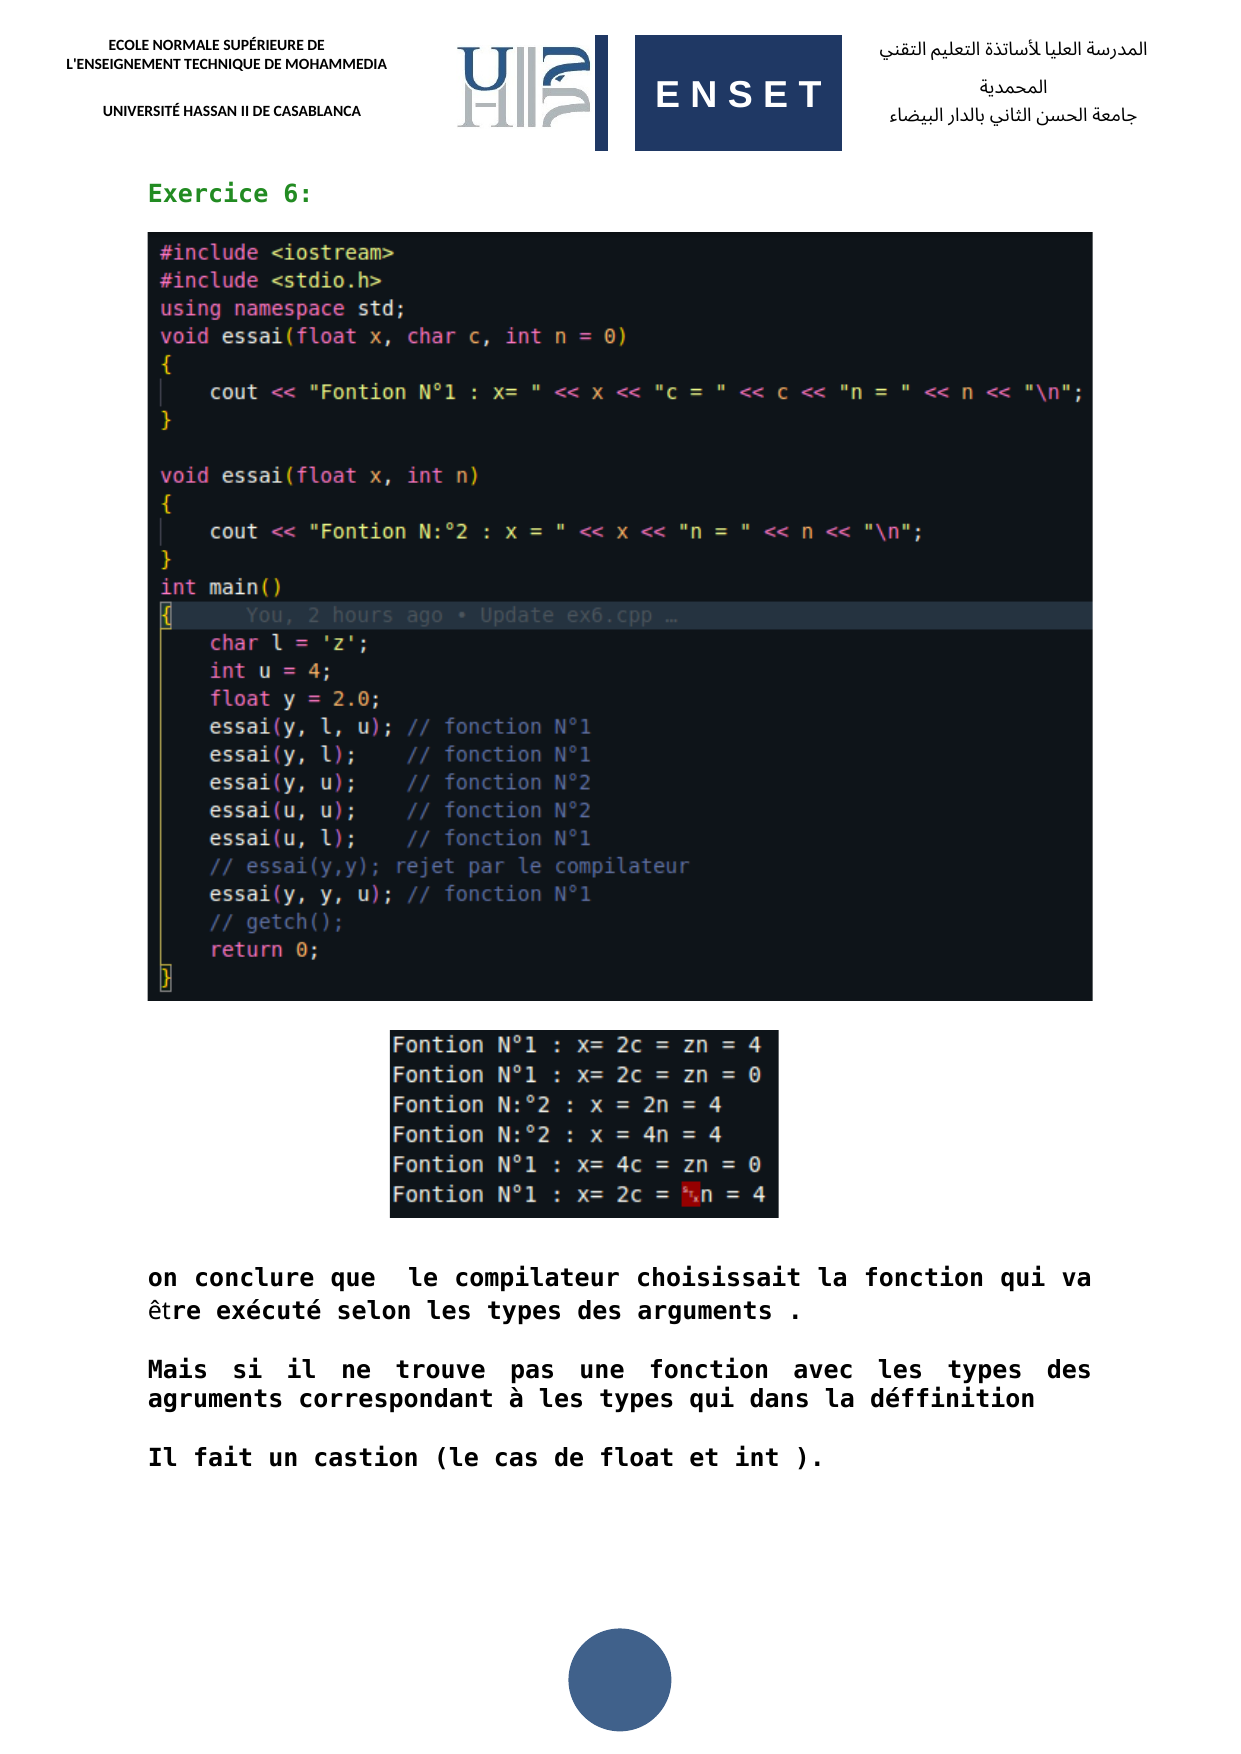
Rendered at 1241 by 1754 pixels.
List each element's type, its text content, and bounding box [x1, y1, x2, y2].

picture [456, 45, 592, 129]
text Mais si il ne trouve pas une fonction avec les types des agruments correspondant à les types qui dans la déffinition [148, 1356, 1093, 1414]
text Exercice 6: [148, 179, 1093, 208]
picture [389, 1030, 779, 1218]
text Il fait un castion (le cas de float et int ). [148, 1443, 1093, 1472]
picture [147, 232, 1093, 1001]
text on conclure que le compilateur choisissait la fonction qui va être exécuté selon les types des arguments . [148, 1263, 1093, 1326]
